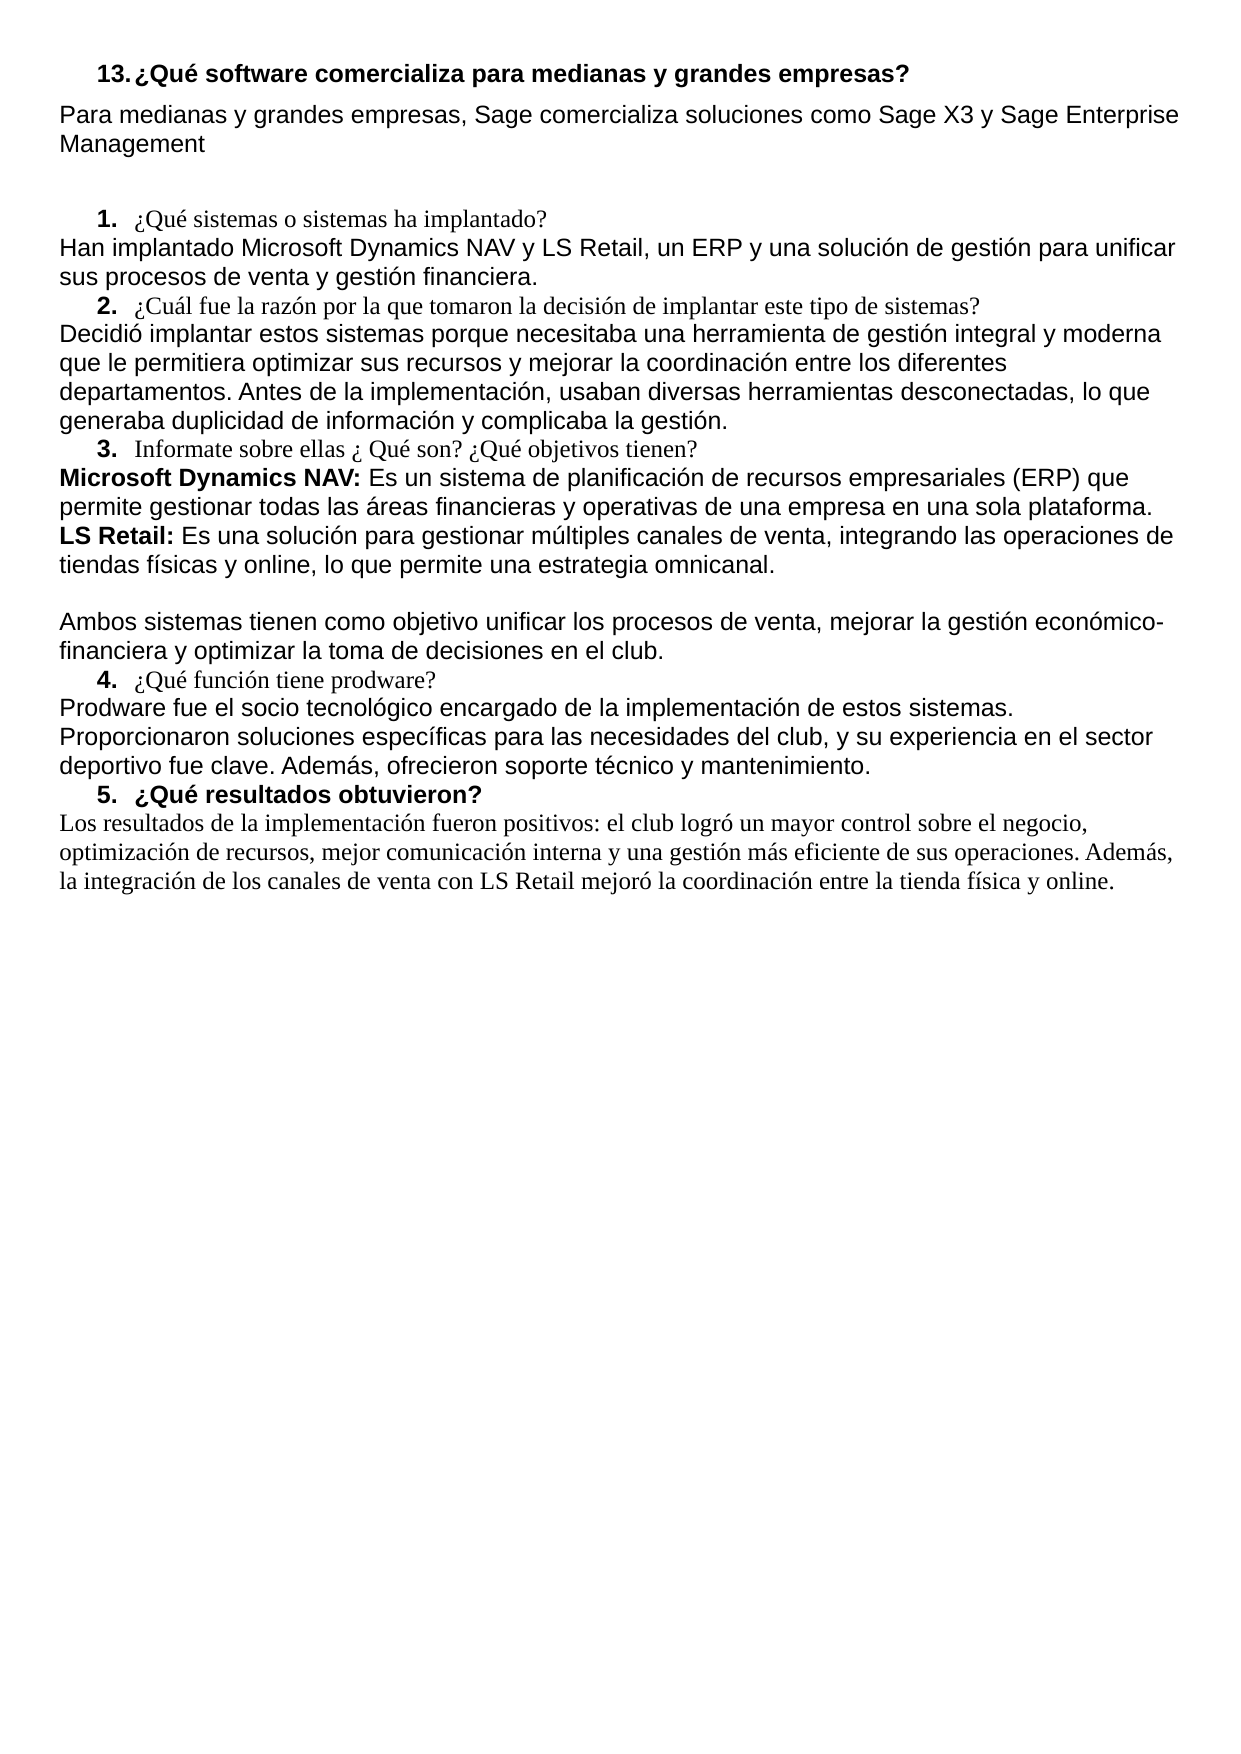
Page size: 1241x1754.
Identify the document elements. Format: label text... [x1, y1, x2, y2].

list ¿Cuál fue la razón por la que tomaron la decisión de implantar este tipo de sistemas? [97, 291, 1181, 319]
list Para medianas y grandes empresas, Sage comercializa soluciones como Sage X3 y Sage Enterprise Management [59, 100, 1181, 157]
list ¿Qué sistemas o sistemas ha implantado? [97, 204, 1181, 233]
text Los resultados de la implementación fueron positivos: el club logró un mayor control sobre el negocio, optimización de recursos, mejor comunicación interna y una gestión más eficiente de sus operaciones. Además, la integración de los canales de venta con LS Retail mejoró la coordinación entre la tienda física y online. [59, 808, 1181, 895]
list Informate sobre ellas ¿ Qué son? ¿Qué objetivos tienen? [97, 434, 1181, 463]
text Decidió implantar estos sistemas porque necesitaba una herramienta de gestión integral y moderna que le permitiera optimizar sus recursos y mejorar la coordinación entre los diferentes departamentos. Antes de la implementación, usaban diversas herramientas desconectadas, lo que generaba duplicidad de información y complicaba la gestión. [59, 319, 1181, 434]
list ¿Qué función tiene prodware? [97, 664, 1181, 693]
text Han implantado Microsoft Dynamics NAV y LS Retail, un ERP y una solución de gestión para unificar sus procesos de venta y gestión financiera. [59, 233, 1181, 291]
text LS Retail: Es una solución para gestionar múltiples canales de venta, integrando las operaciones de tiendas físicas y online, lo que permite una estrategia omnicanal. [59, 521, 1181, 578]
list ¿Qué software comercializa para medianas y grandes empresas? [97, 59, 1181, 88]
text Ambos sistemas tienen como objetivo unificar los procesos de venta, mejorar la gestión económico-financiera y optimizar la toma de decisiones en el club. [59, 607, 1181, 664]
text Prodware fue el socio tecnológico encargado de la implementación de estos sistemas. Proporcionaron soluciones específicas para las necesidades del club, y su experiencia en el sector deportivo fue clave. Además, ofrecieron soporte técnico y mantenimiento. [59, 693, 1181, 780]
text Microsoft Dynamics NAV: Es un sistema de planificación de recursos empresariales (ERP) que permite gestionar todas las áreas financieras y operativas de una empresa en una sola plataforma. [59, 463, 1181, 521]
list ¿Qué resultados obtuvieron? [97, 780, 1181, 808]
